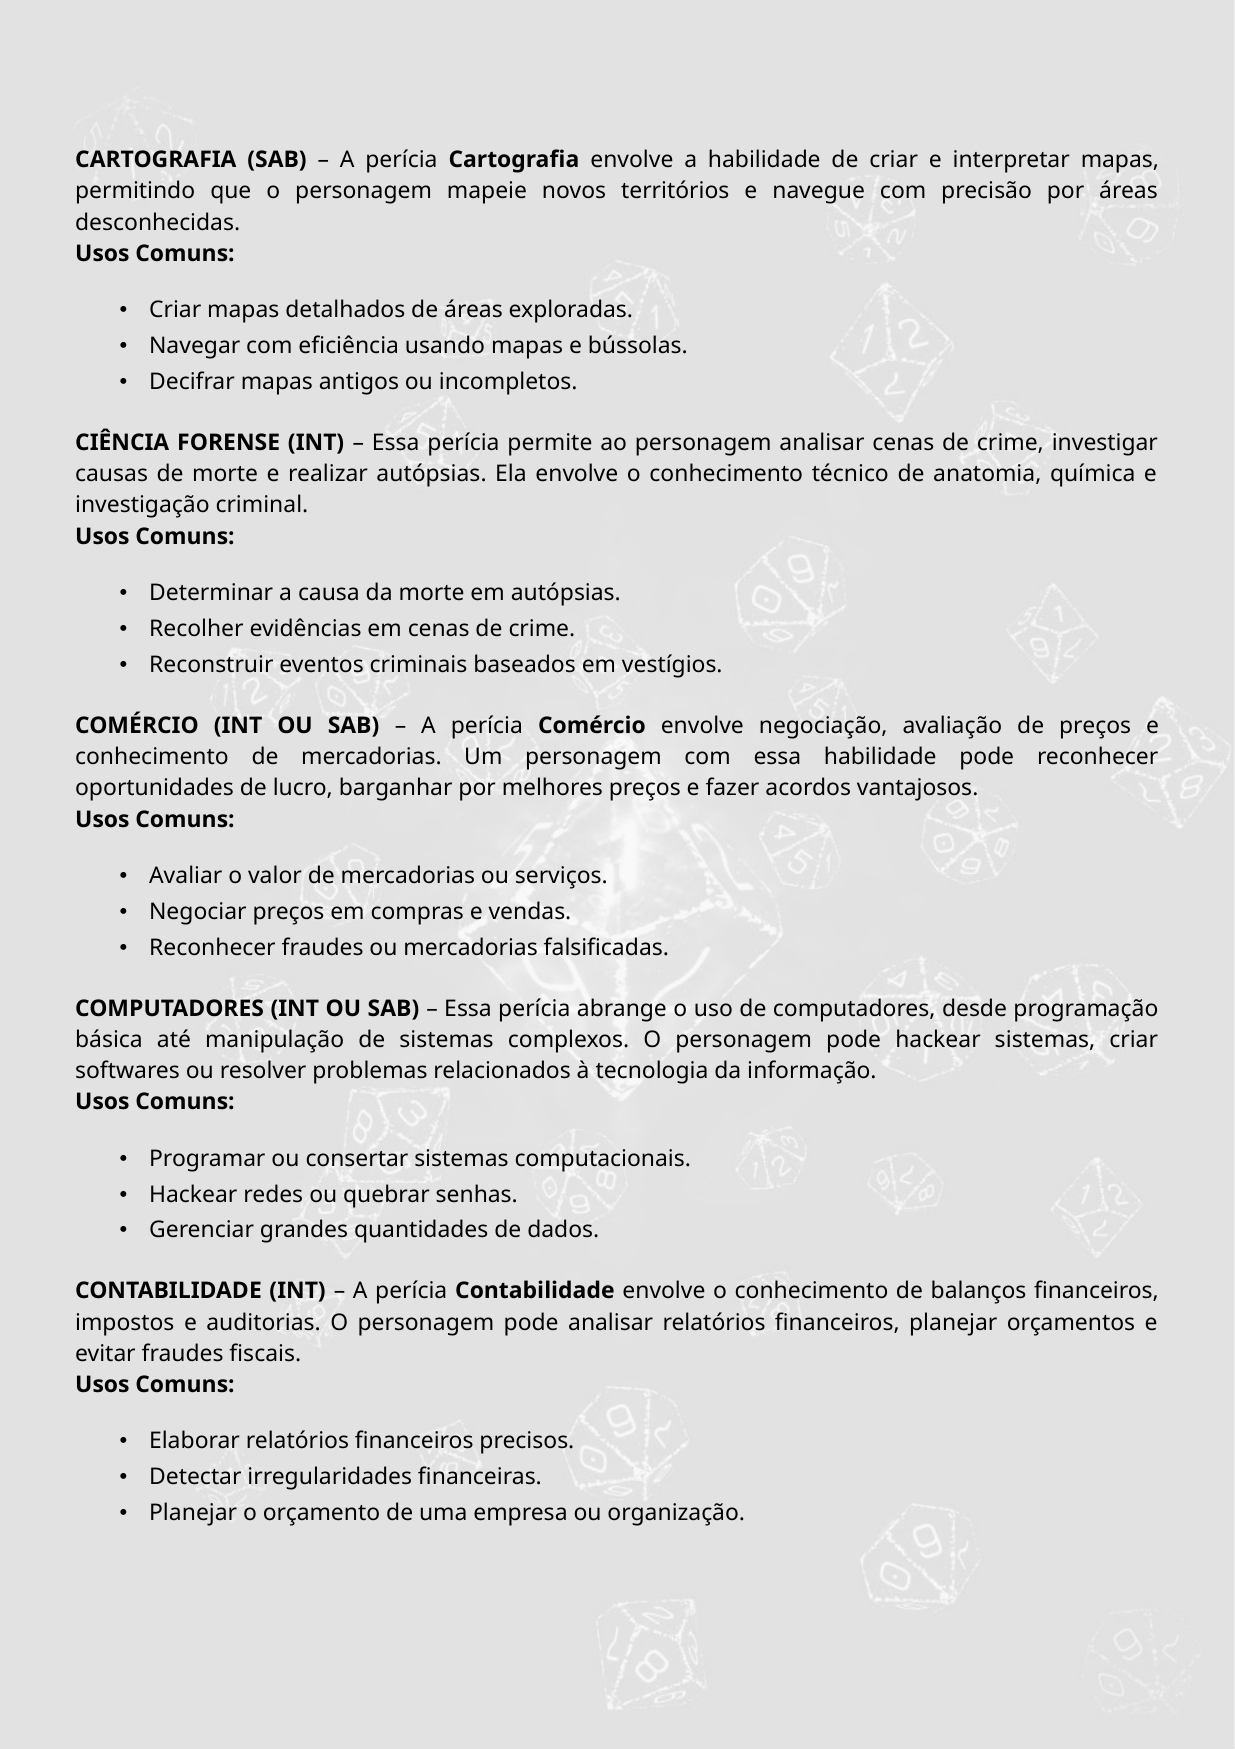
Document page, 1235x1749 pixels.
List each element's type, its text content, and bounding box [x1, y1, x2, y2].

text CIÊNCIA FORENSE (INT) – Essa perícia permite ao personagem analisar cenas de crime, investigar causas de morte e realizar autópsias. Ela envolve o conhecimento técnico de anatomia, química e investigação criminal. Usos Comuns: [75, 426, 1159, 551]
list Avaliar o valor de mercadorias ou serviços. [119, 859, 1159, 890]
list Gerenciar grandes quantidades de dados. [119, 1213, 1159, 1245]
picture [0, 0, 1235, 1749]
text COMÉRCIO (INT OU SAB) – A perícia Comércio envolve negociação, avaliação de preços e conhecimento de mercadorias. Um personagem com essa habilidade pode reconhecer oportunidades de lucro, barganhar por melhores preços e fazer acordos vantajosos. Usos Comuns: [75, 709, 1159, 834]
list Reconhecer fraudes ou mercadorias falsificadas. [119, 931, 1159, 962]
list Negociar preços em compras e vendas. [119, 895, 1159, 926]
list Decifrar mapas antigos ou incompletos. [119, 365, 1159, 396]
list Reconstruir eventos criminais baseados em vestígios. [119, 648, 1159, 679]
list Elaborar relatórios financeiros precisos. [119, 1424, 1159, 1456]
list Navegar com eficiência usando mapas e bússolas. [119, 329, 1159, 360]
list Detectar irregularidades financeiras. [119, 1460, 1159, 1492]
list Criar mapas detalhados de áreas exploradas. [119, 293, 1159, 324]
text CONTABILIDADE (INT) – A perícia Contabilidade envolve o conhecimento de balanços financeiros, impostos e auditorias. O personagem pode analisar relatórios financeiros, planejar orçamentos e evitar fraudes fiscais. Usos Comuns: [75, 1274, 1159, 1399]
list Planejar o orçamento de uma empresa ou organização. [119, 1496, 1159, 1527]
list Hackear redes ou quebrar senhas. [119, 1177, 1159, 1209]
list Programar ou consertar sistemas computacionais. [119, 1142, 1159, 1173]
text CARTOGRAFIA (SAB) – A perícia Cartografia envolve a habilidade de criar e interpretar mapas, permitindo que o personagem mapeie novos territórios e navegue com precisão por áreas desconhecidas. Usos Comuns: [75, 143, 1159, 268]
list Determinar a causa da morte em autópsias. [119, 576, 1159, 607]
list Recolher evidências em cenas de crime. [119, 612, 1159, 643]
text COMPUTADORES (INT OU SAB) – Essa perícia abrange o uso de computadores, desde programação básica até manipulação de sistemas complexos. O personagem pode hackear sistemas, criar softwares ou resolver problemas relacionados à tecnologia da informação. Usos Comuns: [75, 992, 1159, 1117]
